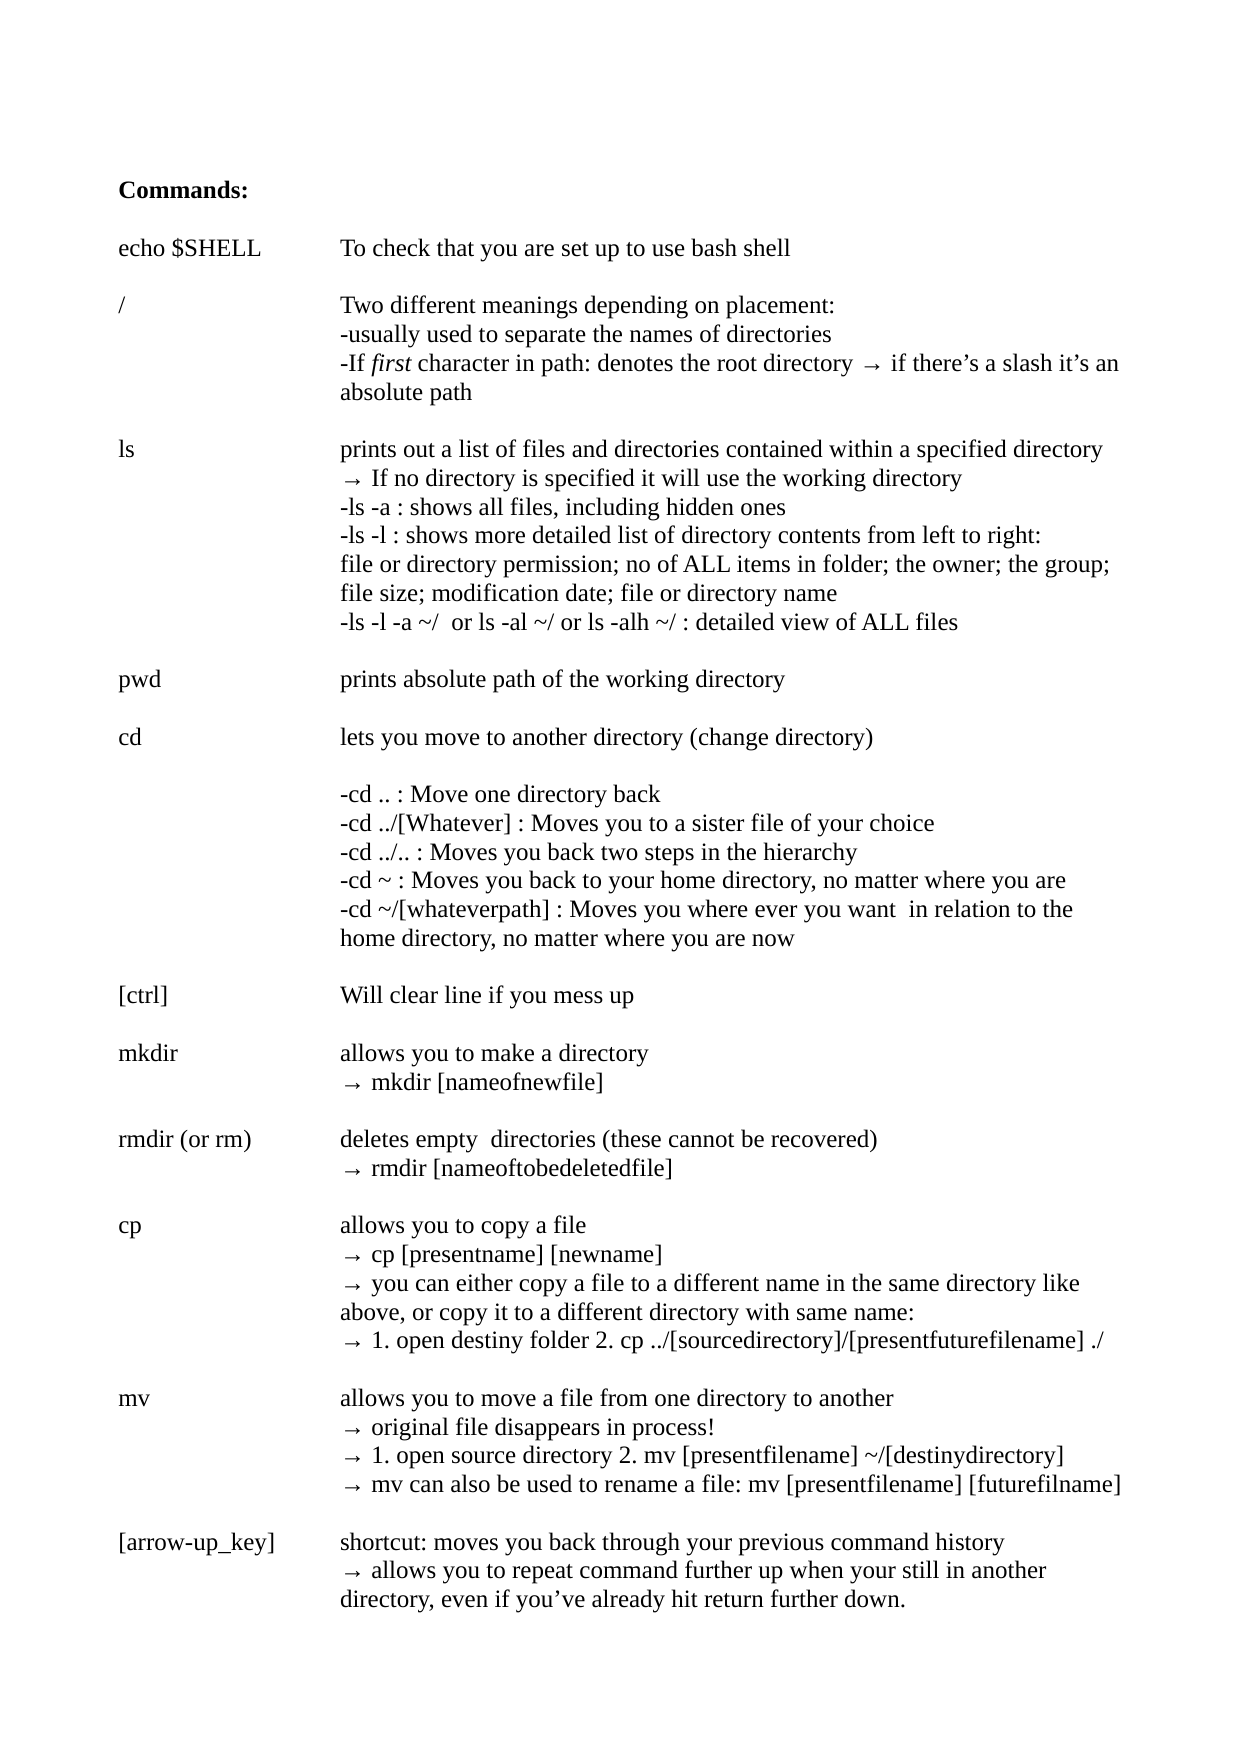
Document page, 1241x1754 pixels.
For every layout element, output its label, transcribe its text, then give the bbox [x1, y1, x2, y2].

text -cd .. : Move one directory back [118, 779, 1122, 808]
text → mv can also be used to rename a file: mv [presentfilename] [futurefilname] [118, 1469, 1122, 1498]
text → you can either copy a file to a different name in the same directory like above, or copy it to a different directory with same name: [118, 1268, 1122, 1326]
text → If no directory is specified it will use the working directory [118, 463, 1122, 492]
text → mkdir [nameofnewfile] [118, 1067, 1122, 1096]
text -cd ../[Whatever] : Moves you to a sister file of your choice [118, 808, 1122, 837]
text -cd ~ : Moves you back to your home directory, no matter where you are [118, 866, 1122, 894]
text -cd ../.. : Moves you back two steps in the hierarchy [118, 837, 1122, 866]
text cd lets you move to another directory (change directory) [118, 722, 1122, 751]
text -cd ~/[whateverpath] : Moves you where ever you want in relation to the home directory, no matter where you are now [118, 894, 1122, 952]
text file or directory permission; no of ALL items in folder; the owner; the group; file size; modification date; file or directory name [118, 549, 1122, 607]
text → allows you to repeat command further up when your still in another directory, even if you’ve already hit return further down. [118, 1556, 1122, 1613]
text [ctrl] Will clear line if you mess up [118, 981, 1122, 1009]
text → 1. open source directory 2. mv [presentfilename] ~/[destinydirectory] [118, 1441, 1122, 1469]
text rmdir (or rm) deletes empty directories (these cannot be recovered) [118, 1124, 1122, 1153]
text -If first character in path: denotes the root directory → if there’s a slash it’s an absolute path [118, 348, 1122, 406]
text → rmdir [nameoftobedeletedfile] [118, 1153, 1122, 1182]
text cp allows you to copy a file [118, 1211, 1122, 1239]
text -usually used to separate the names of directories [118, 319, 1122, 348]
text -ls -l : shows more detailed list of directory contents from left to right: [118, 521, 1122, 549]
text / Two different meanings depending on placement: [118, 291, 1122, 319]
text [arrow-up_key] shortcut: moves you back through your previous command history [118, 1527, 1122, 1556]
text -ls -l -a ~/ or ls -al ~/ or ls -alh ~/ : detailed view of ALL files [118, 607, 1122, 636]
text ls prints out a list of files and directories contained within a specified directory [118, 434, 1122, 463]
text → cp [presentname] [newname] [118, 1239, 1122, 1268]
text mv allows you to move a file from one directory to another [118, 1383, 1122, 1412]
text Commands: [118, 176, 1122, 204]
text -ls -a : shows all files, including hidden ones [118, 492, 1122, 521]
text pwd prints absolute path of the working directory [118, 664, 1122, 693]
text → 1. open destiny folder 2. cp ../[sourcedirectory]/[presentfuturefilename] ./ [118, 1326, 1122, 1354]
text echo $SHELL To check that you are set up to use bash shell [118, 233, 1122, 262]
text → original file disappears in process! [118, 1412, 1122, 1441]
text mkdir allows you to make a directory [118, 1038, 1122, 1067]
